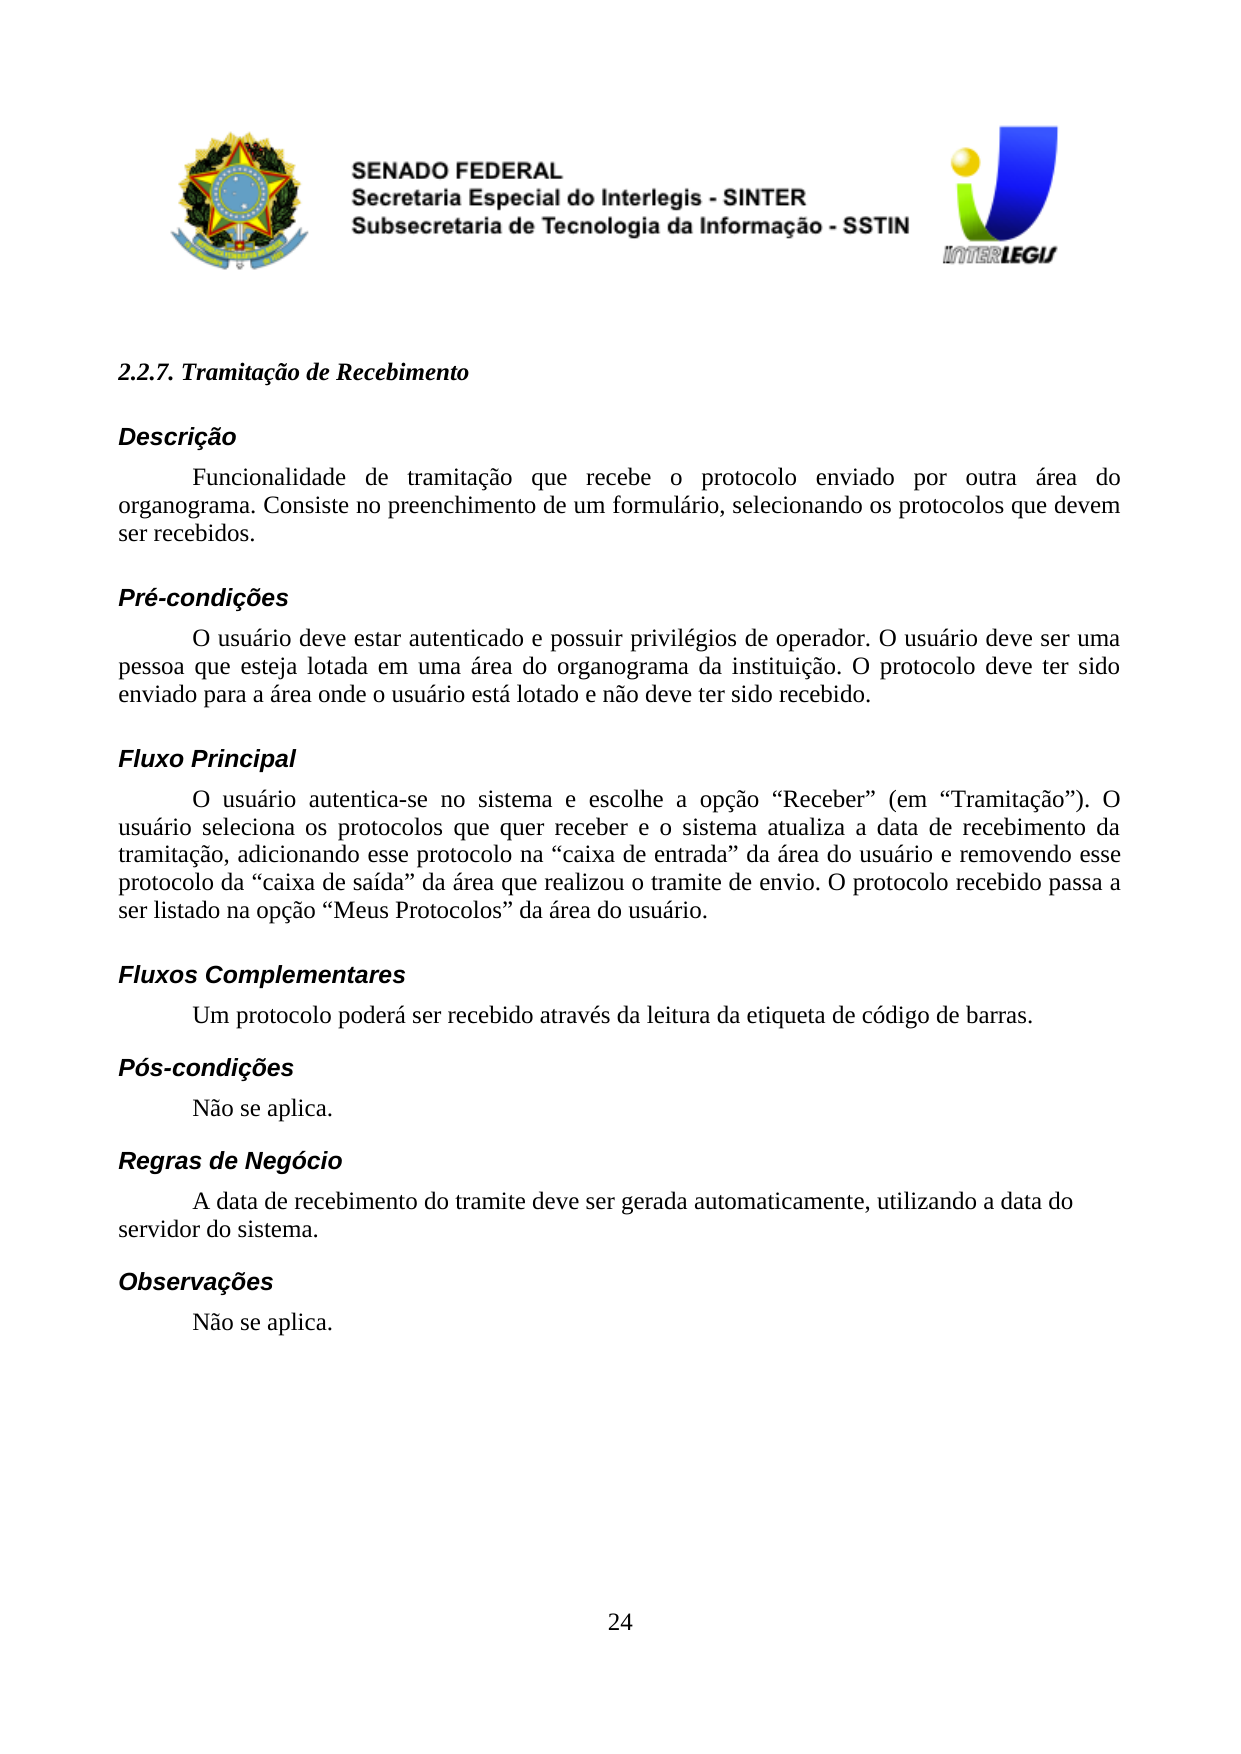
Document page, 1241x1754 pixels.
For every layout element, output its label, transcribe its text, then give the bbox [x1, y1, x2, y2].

text Não se aplica. [118, 1094, 1122, 1122]
text O usuário deve estar autenticado e possuir privilégios de operador. O usuário deve ser uma pessoa que esteja lotada em uma área do organograma da instituição. O protocolo deve ter sido enviado para a área onde o usuário está lotado e não deve ter sido recebido. [118, 624, 1122, 707]
subtitle Descrição [118, 423, 1122, 451]
subtitle Regras de Negócio [118, 1147, 1122, 1175]
text A data de recebimento do tramite deve ser gerada automaticamente, utilizando a data do servidor do sistema. [118, 1187, 1122, 1243]
picture [163, 118, 1078, 276]
text Um protocolo poderá ser recebido através da leitura da etiqueta de código de barras. [118, 1001, 1122, 1029]
text Funcionalidade de tramitação que recebe o protocolo enviado por outra área do organograma. Consiste no preenchimento de um formulário, selecionando os protocolos que devem ser recebidos. [118, 463, 1122, 547]
subtitle Pré-condições [118, 584, 1122, 612]
text Não se aplica. [118, 1308, 1122, 1336]
subtitle Fluxos Complementares [118, 961, 1122, 989]
subtitle Fluxo Principal [118, 745, 1122, 773]
text O usuário autentica-se no sistema e escolhe a opção “Receber” (em “Tramitação”). O usuário seleciona os protocolos que quer receber e o sistema atualiza a data de recebimento da tramitação, adicionando esse protocolo na “caixa de entrada” da área do usuário e removendo esse protocolo da “caixa de saída” da área que realizou o tramite de envio. O protocolo recebido passa a ser listado na opção “Meus Protocolos” da área do usuário. [118, 785, 1122, 924]
subtitle 2.2.7. Tramitação de Recebimento [118, 358, 1122, 386]
subtitle Observações [118, 1268, 1122, 1295]
subtitle Pós-condições [118, 1054, 1122, 1082]
